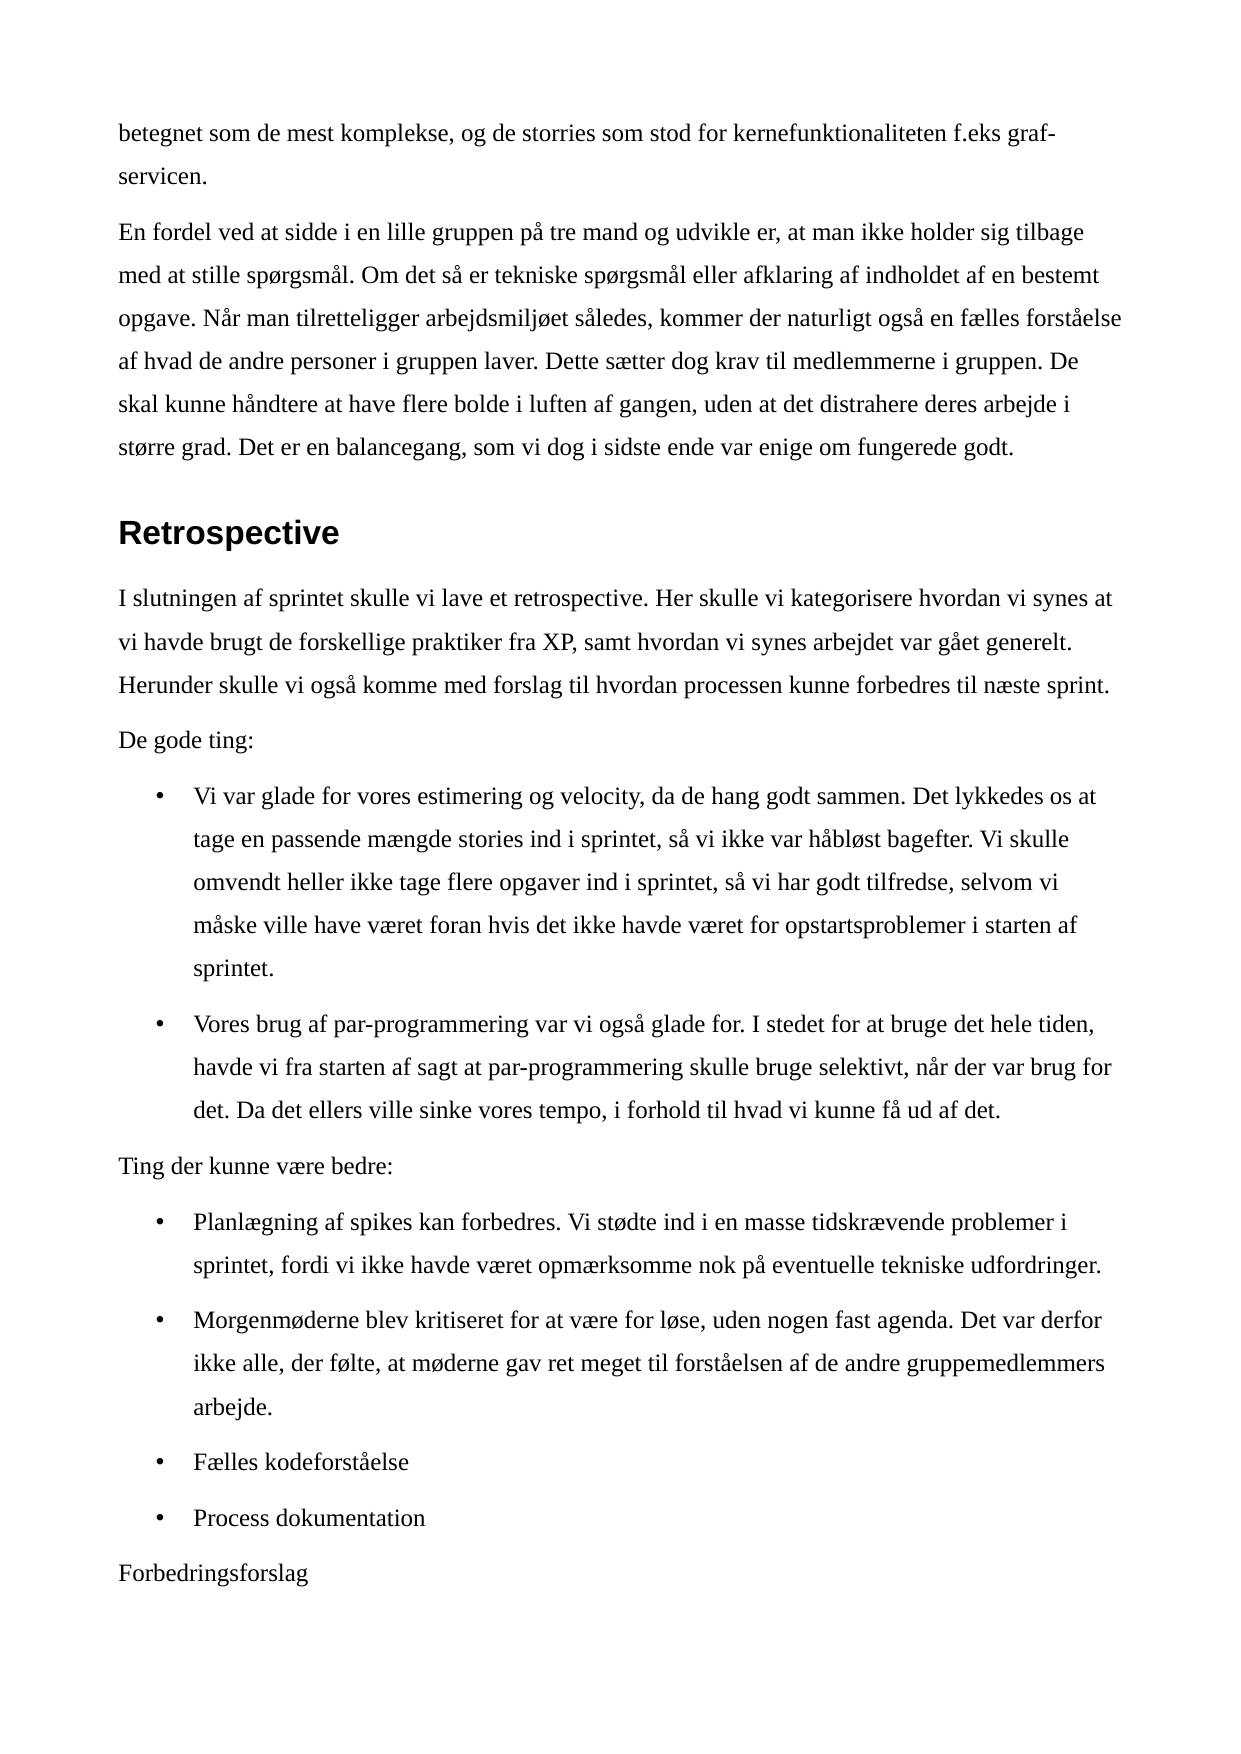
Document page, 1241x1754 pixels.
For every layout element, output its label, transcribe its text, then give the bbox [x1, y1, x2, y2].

list Fælles kodeforståelse [156, 1447, 1122, 1476]
subtitle Retrospective [118, 513, 1122, 552]
list Vi var glade for vores estimering og velocity, da de hang godt sammen. Det lykkedes os at tage en passende mængde stories ind i sprintet, så vi ikke var håbløst bagefter. Vi skulle omvendt heller ikke tage flere opgaver ind i sprintet, så vi har godt tilfredse, selvom vi måske ville have været foran hvis det ikke havde været for opstartsproblemer i starten af sprintet. [156, 781, 1122, 982]
list Vores brug af par-programmering var vi også glade for. I stedet for at bruge det hele tiden, havde vi fra starten af sagt at par-programmering skulle bruge selektivt, når der var brug for det. Da det ellers ville sinke vores tempo, i forhold til hvad vi kunne få ud af det. [156, 1009, 1122, 1124]
text betegnet som de mest komplekse, og de storries som stod for kernefunktionaliteten f.eks graf-servicen. [118, 118, 1122, 190]
text Forbedringsforslag [118, 1558, 1122, 1587]
text Ting der kunne være bedre: [118, 1151, 1122, 1180]
text De gode ting: [118, 725, 1122, 754]
text En fordel ved at sidde i en lille gruppen på tre mand og udvikle er, at man ikke holder sig tilbage med at stille spørgsmål. Om det så er tekniske spørgsmål eller afklaring af indholdet af en bestemt opgave. Når man tilretteligger arbejdsmiljøet således, kommer der naturligt også en fælles forståelse af hvad de andre personer i gruppen laver. Dette sætter dog krav til medlemmerne i gruppen. De skal kunne håndtere at have flere bolde i luften af gangen, uden at det distrahere deres arbejde i større grad. Det er en balancegang, som vi dog i sidste ende var enige om fungerede godt. [118, 217, 1122, 461]
text I slutningen af sprintet skulle vi lave et retrospective. Her skulle vi kategorisere hvordan vi synes at vi havde brugt de forskellige praktiker fra XP, samt hvordan vi synes arbejdet var gået generelt. Herunder skulle vi også komme med forslag til hvordan processen kunne forbedres til næste sprint. [118, 583, 1122, 698]
list Planlægning af spikes kan forbedres. Vi stødte ind i en masse tidskrævende problemer i sprintet, fordi vi ikke havde været opmærksomme nok på eventuelle tekniske udfordringer. [156, 1207, 1122, 1278]
list Process dokumentation [156, 1503, 1122, 1532]
list Morgenmøderne blev kritiseret for at være for løse, uden nogen fast agenda. Det var derfor ikke alle, der følte, at møderne gav ret meget til forståelsen af de andre gruppemedlemmers arbejde. [156, 1305, 1122, 1420]
